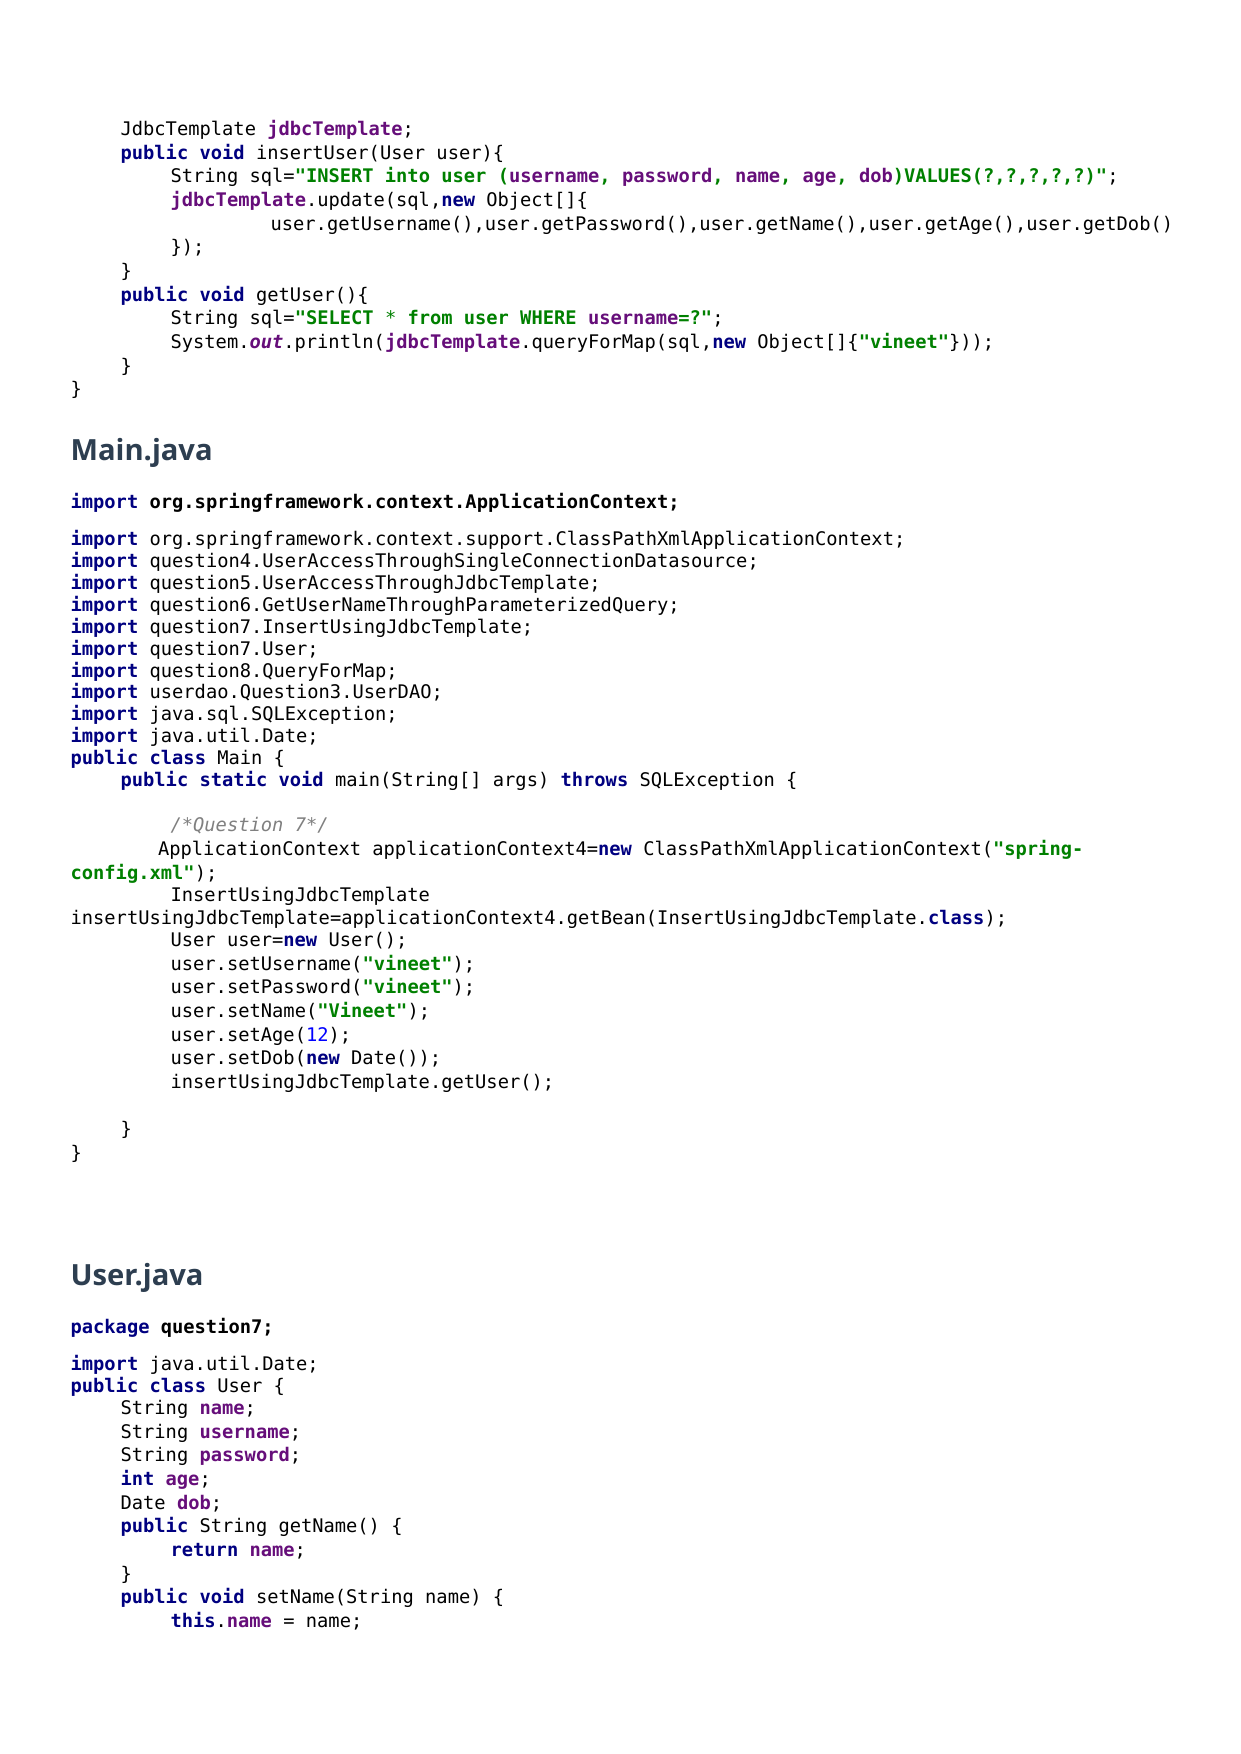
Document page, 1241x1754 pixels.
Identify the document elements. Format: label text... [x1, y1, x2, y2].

text user.setUsername("vineet"); [70, 953, 1181, 976]
text }); [70, 236, 1181, 260]
text String name; [70, 1397, 1181, 1421]
text } [70, 1142, 1181, 1164]
text user.getUsername(),user.getPassword(),user.getName(),user.getAge(),user.getDob() [70, 213, 1181, 236]
text jdbcTemplate.update(sql,new Object[]{ [70, 189, 1181, 213]
text /*Question 7*/ [70, 814, 1181, 838]
text import question6.GetUserNameThroughParameterizedQuery; [70, 594, 1181, 616]
text import question8.QueryForMap; [70, 659, 1181, 681]
text public void getUser(){ [70, 284, 1181, 307]
text String username; [70, 1421, 1181, 1444]
text import org.springframework.context.support.ClassPathXmlApplicationContext; [70, 528, 1181, 550]
text package question7; [70, 1316, 1181, 1338]
text public class Main { [70, 747, 1181, 769]
text User.java [70, 1254, 1181, 1294]
text public class User { [70, 1375, 1181, 1397]
text import question7.InsertUsingJdbcTemplate; [70, 616, 1181, 638]
text import java.util.Date; [70, 725, 1181, 747]
text Date dob; [70, 1492, 1181, 1515]
text import question5.UserAccessThroughJdbcTemplate; [70, 572, 1181, 594]
text String password; [70, 1444, 1181, 1468]
text System.out.println(jdbcTemplate.queryForMap(sql,new Object[]{"vineet"})); [70, 331, 1181, 354]
text import org.springframework.context.ApplicationContext; [70, 491, 1181, 513]
text user.setDob(new Date()); [70, 1047, 1181, 1071]
text Main.java [70, 429, 1181, 469]
text import question4.UserAccessThroughSingleConnectionDatasource; [70, 550, 1181, 572]
text String sql="SELECT * from user WHERE username=?"; [70, 307, 1181, 331]
text } [70, 1118, 1181, 1142]
text public void insertUser(User user){ [70, 142, 1181, 165]
text this.name = name; [70, 1610, 1181, 1633]
text public void setName(String name) { [70, 1586, 1181, 1610]
text user.setAge(12); [70, 1024, 1181, 1047]
text JdbcTemplate jdbcTemplate; [70, 118, 1181, 142]
text import java.util.Date; [70, 1353, 1181, 1375]
text import java.sql.SQLException; [70, 703, 1181, 725]
text InsertUsingJdbcTemplate insertUsingJdbcTemplate=applicationContext4.getBean(InsertUsingJdbcTemplate.class); [70, 884, 1181, 929]
text User user=new User(); [70, 929, 1181, 953]
text import question7.User; [70, 638, 1181, 659]
text } [70, 1563, 1181, 1586]
text insertUsingJdbcTemplate.getUser(); [70, 1071, 1181, 1095]
text return name; [70, 1539, 1181, 1563]
text public static void main(String[] args) throws SQLException { [70, 769, 1181, 793]
text } [70, 354, 1181, 378]
text } [70, 378, 1181, 400]
text public String getName() { [70, 1515, 1181, 1539]
text int age; [70, 1468, 1181, 1492]
text } [70, 260, 1181, 284]
text String sql="INSERT into user (username, password, name, age, dob)VALUES(?,?,?,?,?)"; [70, 165, 1181, 189]
text user.setName("Vineet"); [70, 1000, 1181, 1024]
text ApplicationContext applicationContext4=new ClassPathXmlApplicationContext("spring-config.xml"); [70, 838, 1181, 884]
text import userdao.Question3.UserDAO; [70, 681, 1181, 703]
text user.setPassword("vineet"); [70, 976, 1181, 1000]
